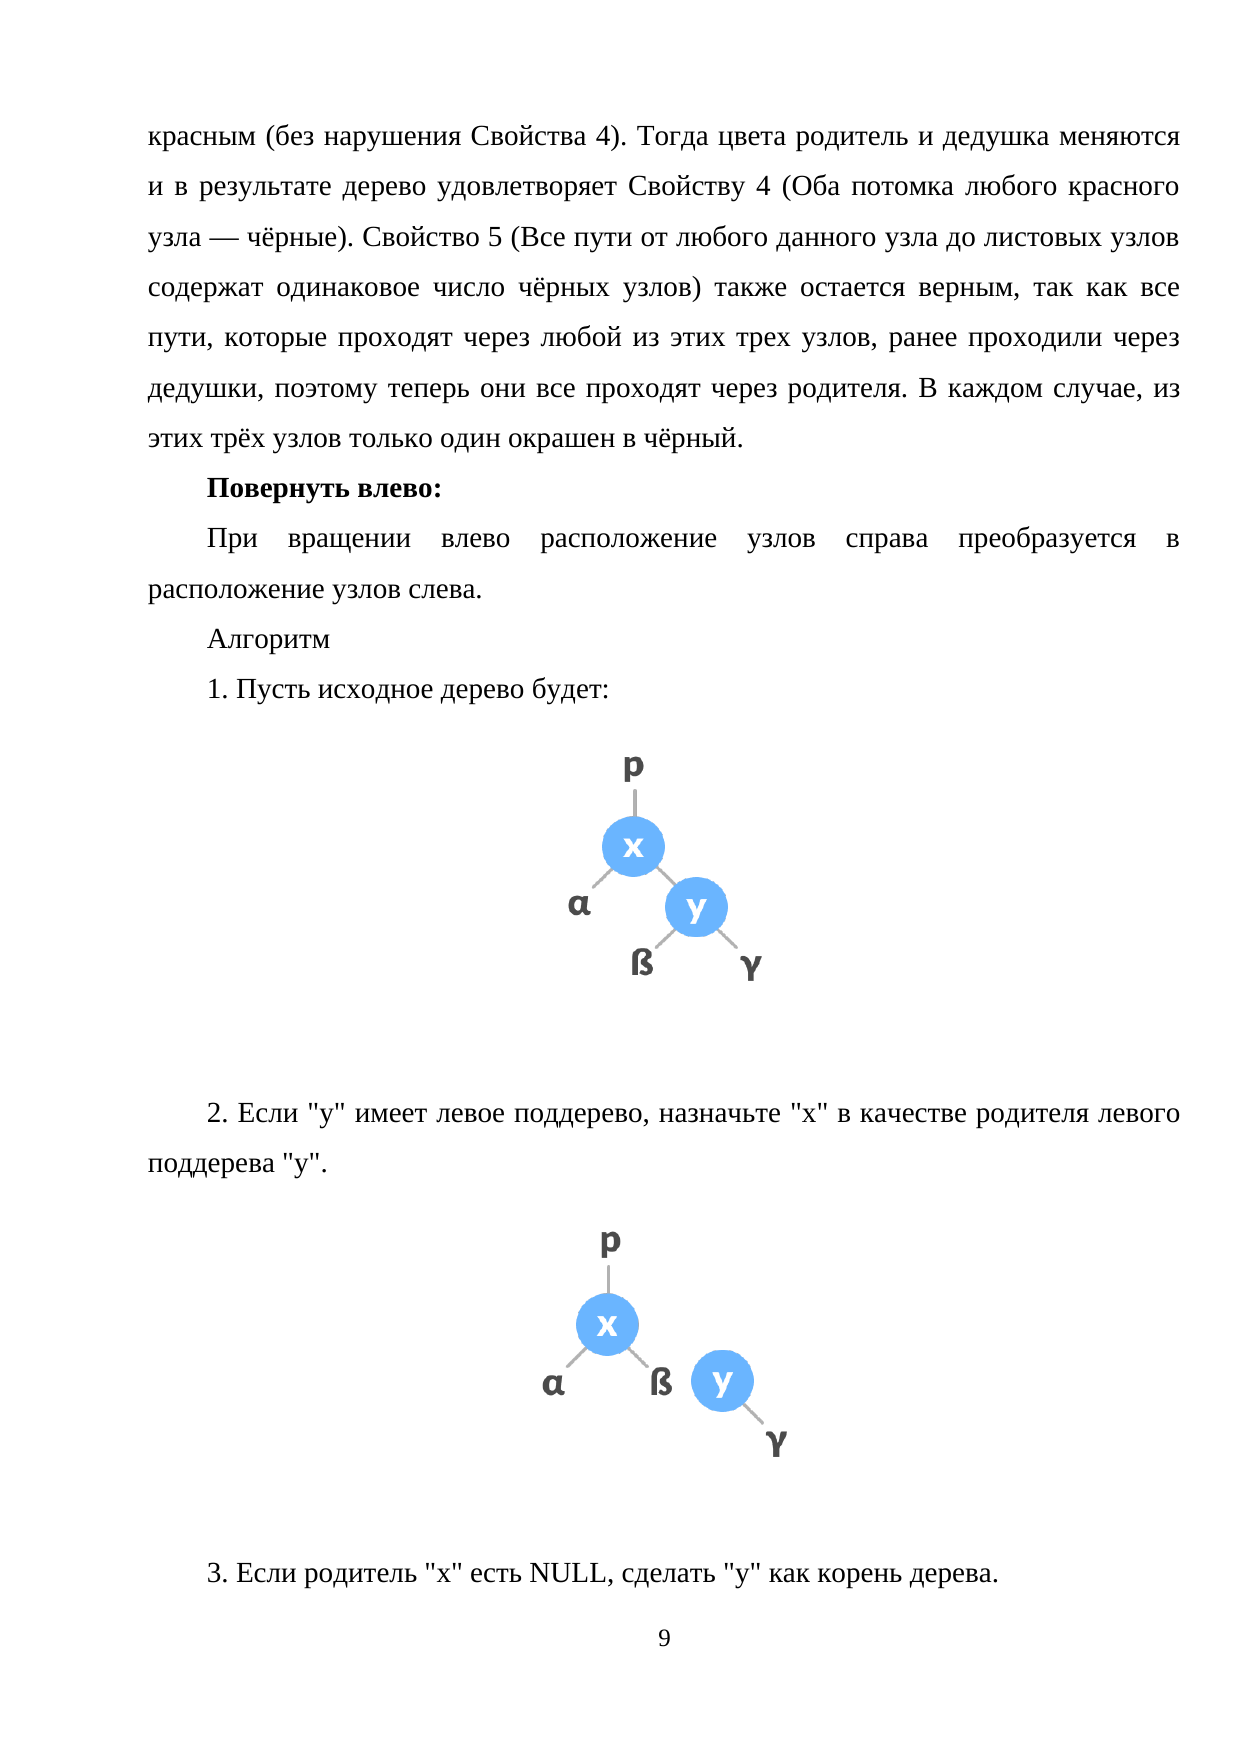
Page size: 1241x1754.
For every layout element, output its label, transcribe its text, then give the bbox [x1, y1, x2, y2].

picture [529, 721, 800, 1029]
text Алгоритм [148, 621, 1181, 655]
text 1. Пусть исходное дерево будет: [148, 672, 1181, 705]
text При вращении влево расположение узлов справа преобразуется в расположение узлов слева. [148, 521, 1181, 604]
text красным (без нарушения Свойства 4). Тогда цвета родитель и дедушка меняются и в результате дерево удовлетворяет Свойству 4 (Оба потомка любого красного узла — чёрные). Свойство 5 (Все пути от любого данного узла до листовых узлов содержат одинаковое число чёрных узлов) также остается верным, так как все пути, которые проходят через любой из этих трех узлов, ранее проходили через дедушки, поэтому теперь они все проходят через родителя. В каждом случае, из этих трёх узлов только один окрашен в чёрный. [148, 118, 1181, 453]
text 3. Если родитель "x" есть NULL, сделать "y" как корень дерева. [148, 1555, 1181, 1588]
text 2. Если "y" имеет левое поддерево, назначьте "x" в качестве родителя левого поддерева "y". [148, 1095, 1181, 1179]
text Повернуть влево: [148, 470, 1181, 504]
picture [504, 1195, 825, 1488]
